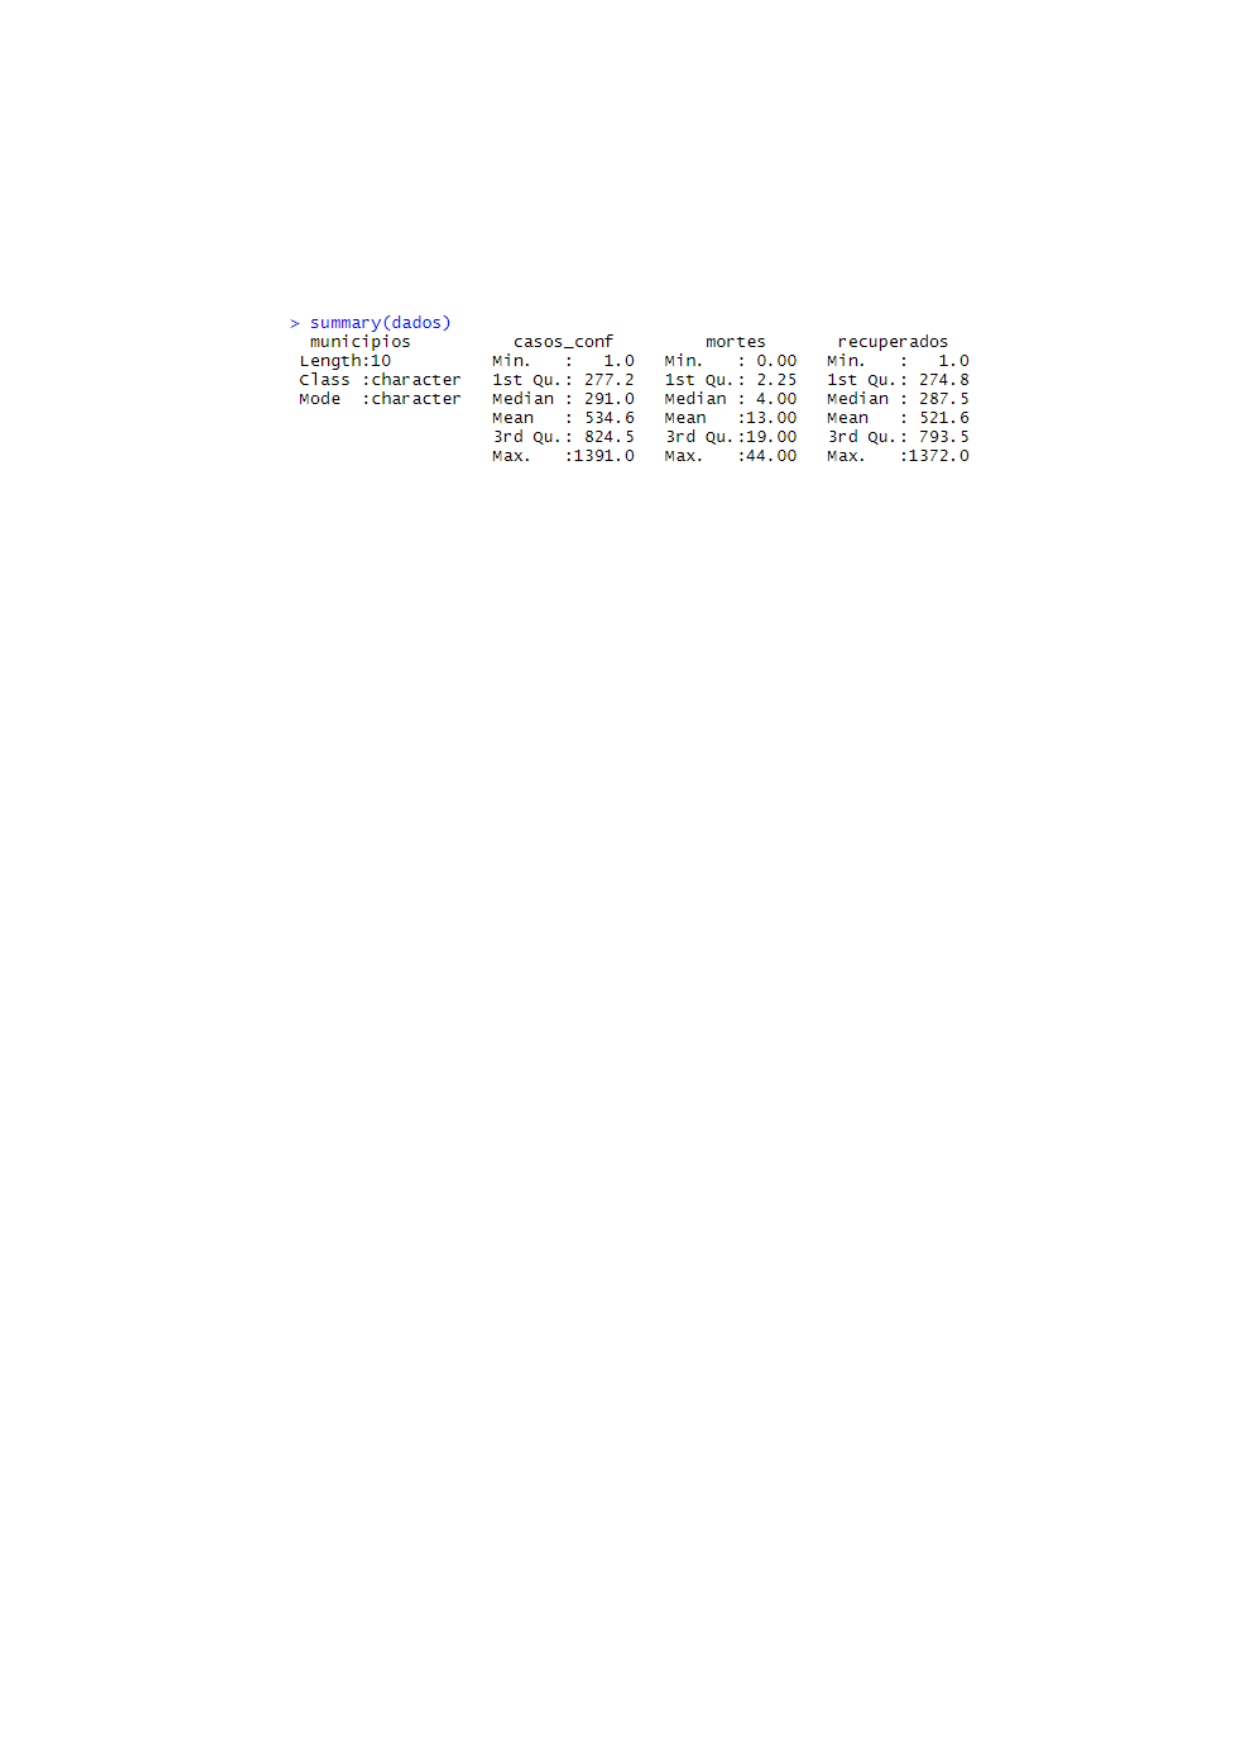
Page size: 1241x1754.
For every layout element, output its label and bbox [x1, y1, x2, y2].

picture [286, 313, 995, 465]
